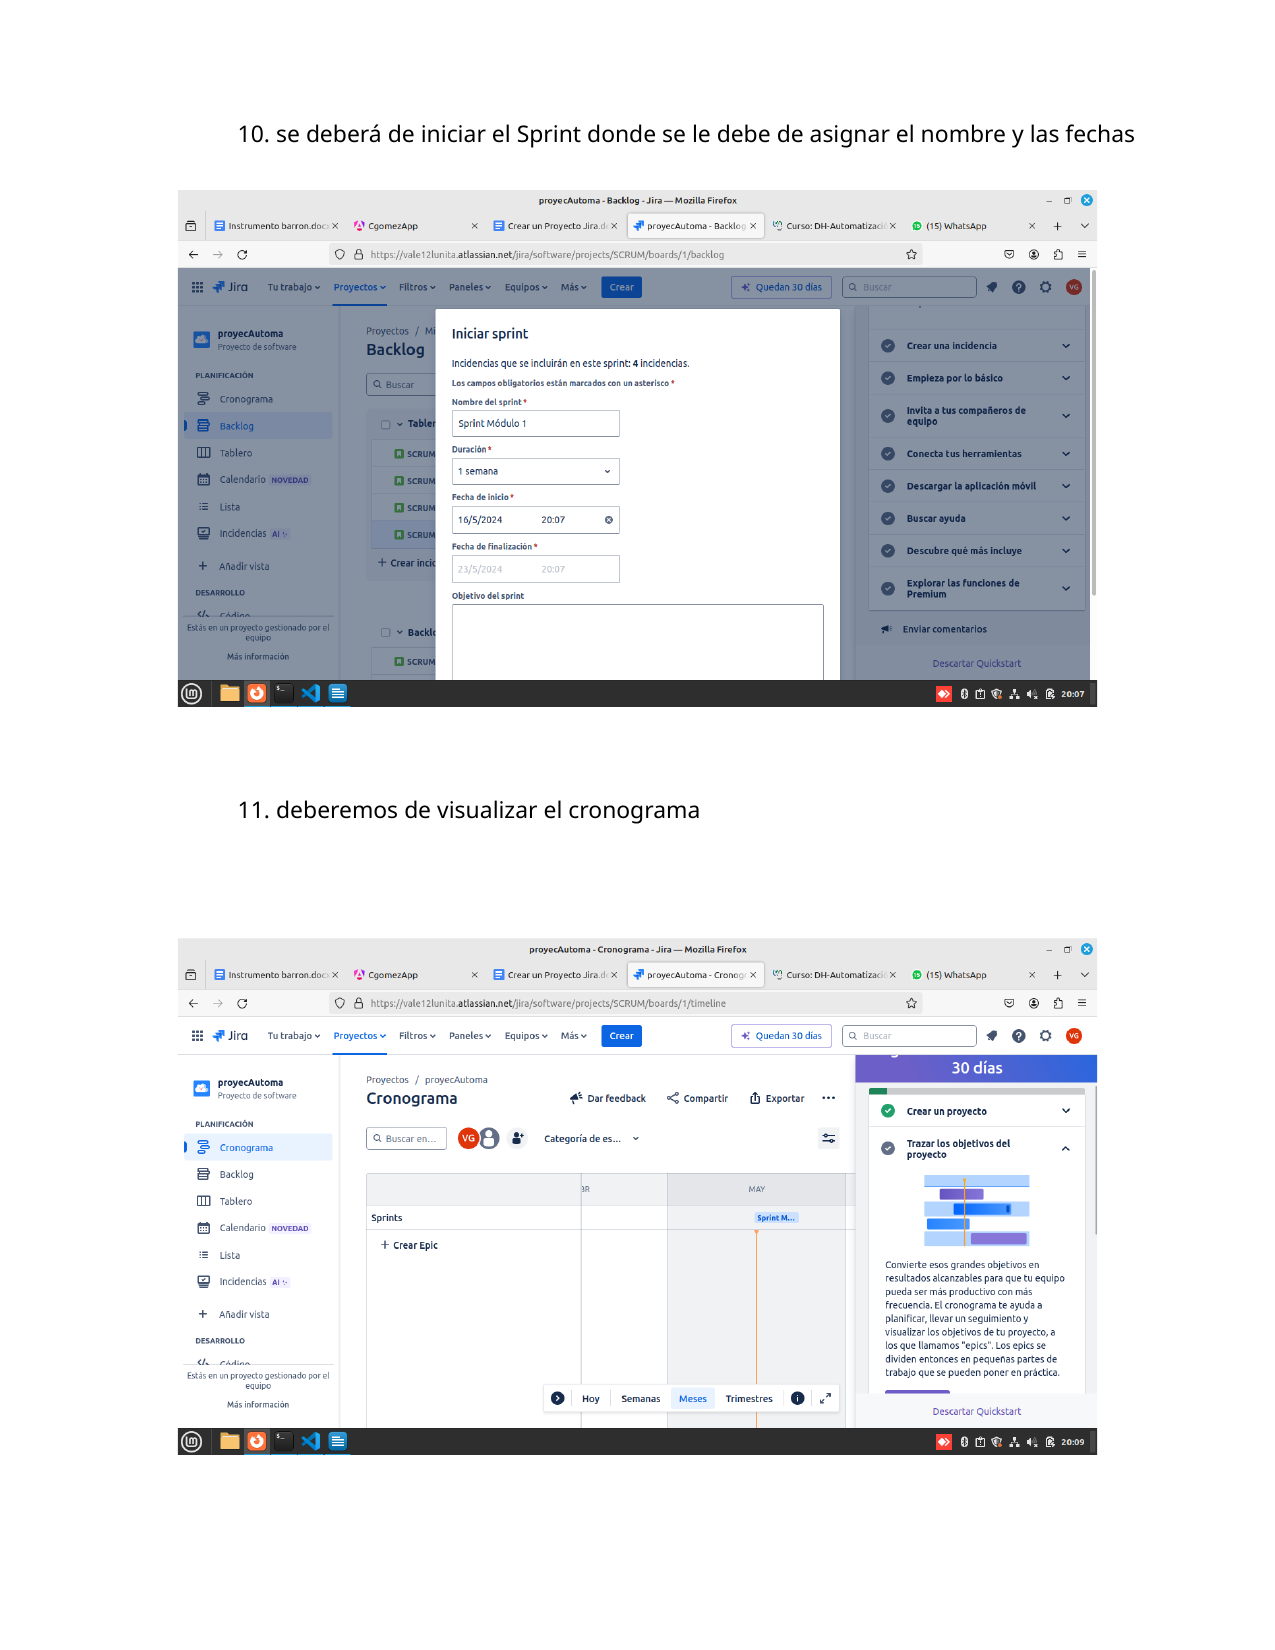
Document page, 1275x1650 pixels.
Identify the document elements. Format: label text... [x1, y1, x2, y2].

list se deberá de iniciar el Sprint donde se le debe de asignar el nombre y las fechas [237, 118, 1157, 149]
list deberemos de visualizar el cronograma [237, 794, 1157, 826]
picture [177, 938, 1098, 1455]
picture [177, 190, 1098, 707]
